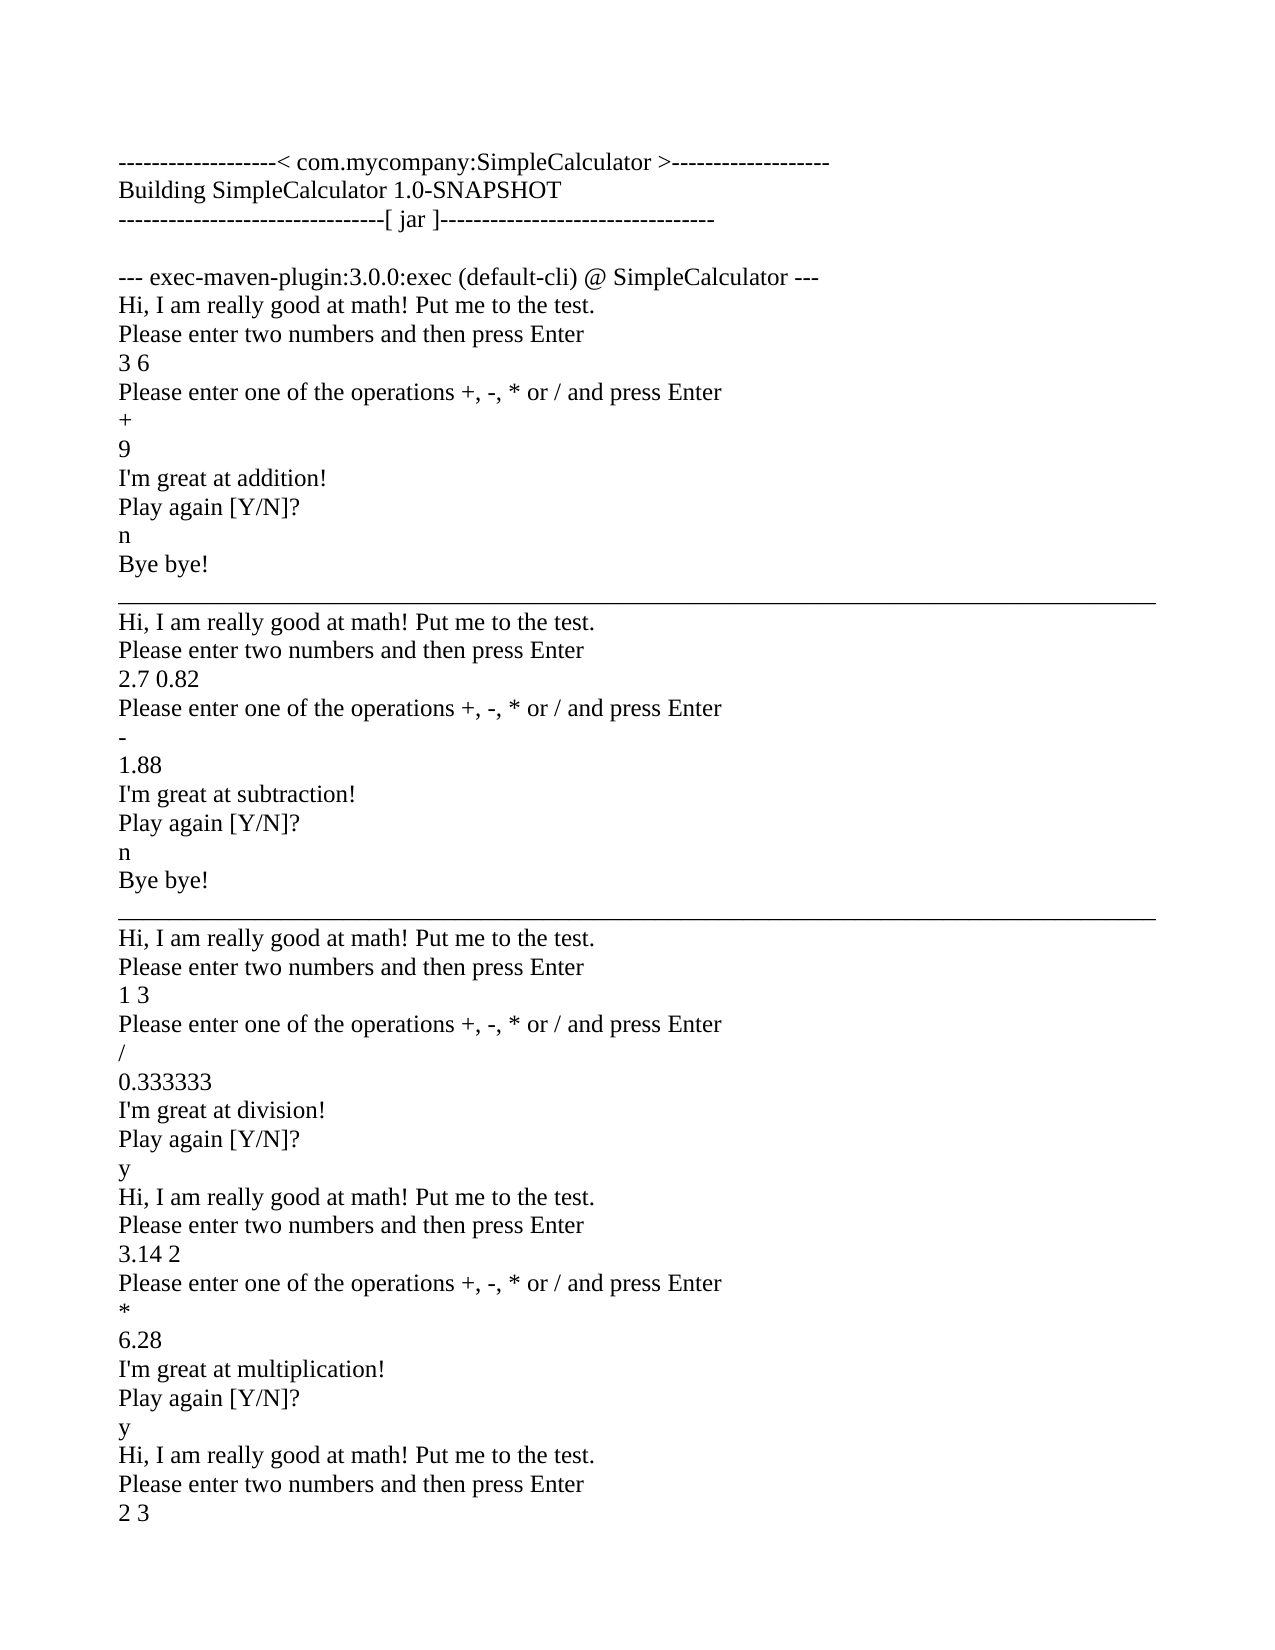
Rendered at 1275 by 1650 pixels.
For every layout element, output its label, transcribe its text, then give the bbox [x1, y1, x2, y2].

text Please enter two numbers and then press Enter [118, 952, 1157, 981]
text 0.333333 [118, 1067, 1157, 1096]
text Please enter one of the operations +, -, * or / and press Enter [118, 377, 1157, 406]
text Please enter two numbers and then press Enter [118, 636, 1157, 664]
text / [118, 1038, 1157, 1067]
text 2 3 [118, 1498, 1157, 1527]
text 3 6 [118, 348, 1157, 377]
text Bye bye! [118, 866, 1157, 894]
text Please enter two numbers and then press Enter [118, 319, 1157, 348]
text --- exec-maven-plugin:3.0.0:exec (default-cli) @ SimpleCalculator --- [118, 262, 1157, 291]
text n [118, 837, 1157, 866]
text Please enter two numbers and then press Enter [118, 1211, 1157, 1239]
text + [118, 406, 1157, 434]
text Hi, I am really good at math! Put me to the test. [118, 1441, 1157, 1469]
text 2.7 0.82 [118, 664, 1157, 693]
text 9 [118, 434, 1157, 463]
text I'm great at addition! [118, 463, 1157, 492]
text Hi, I am really good at math! Put me to the test. [118, 1182, 1157, 1211]
text - [118, 722, 1157, 751]
text 3.14 2 [118, 1239, 1157, 1268]
text I'm great at subtraction! [118, 779, 1157, 808]
text Hi, I am really good at math! Put me to the test. [118, 291, 1157, 319]
text Play again [Y/N]? [118, 808, 1157, 837]
text Bye bye! [118, 549, 1157, 578]
text n [118, 521, 1157, 549]
text y [118, 1153, 1157, 1182]
text Please enter two numbers and then press Enter [118, 1469, 1157, 1498]
text Building SimpleCalculator 1.0-SNAPSHOT [118, 176, 1157, 204]
text --------------------------------[ jar ]--------------------------------- [118, 204, 1157, 233]
text Play again [Y/N]? [118, 1124, 1157, 1153]
text Please enter one of the operations +, -, * or / and press Enter [118, 1268, 1157, 1297]
text 1.88 [118, 751, 1157, 779]
text Hi, I am really good at math! Put me to the test. [118, 607, 1157, 636]
text Hi, I am really good at math! Put me to the test. [118, 923, 1157, 952]
text 1 3 [118, 981, 1157, 1009]
text Play again [Y/N]? [118, 492, 1157, 521]
text -------------------< com.mycompany:SimpleCalculator >------------------- [118, 147, 1157, 176]
text ___________________________________________________________________________________ [118, 894, 1157, 923]
text Please enter one of the operations +, -, * or / and press Enter [118, 693, 1157, 722]
text y [118, 1412, 1157, 1441]
text * [118, 1297, 1157, 1326]
text ___________________________________________________________________________________ [118, 578, 1157, 607]
text I'm great at division! [118, 1096, 1157, 1124]
text 6.28 [118, 1326, 1157, 1354]
text Play again [Y/N]? [118, 1383, 1157, 1412]
text Please enter one of the operations +, -, * or / and press Enter [118, 1009, 1157, 1038]
text I'm great at multiplication! [118, 1354, 1157, 1383]
